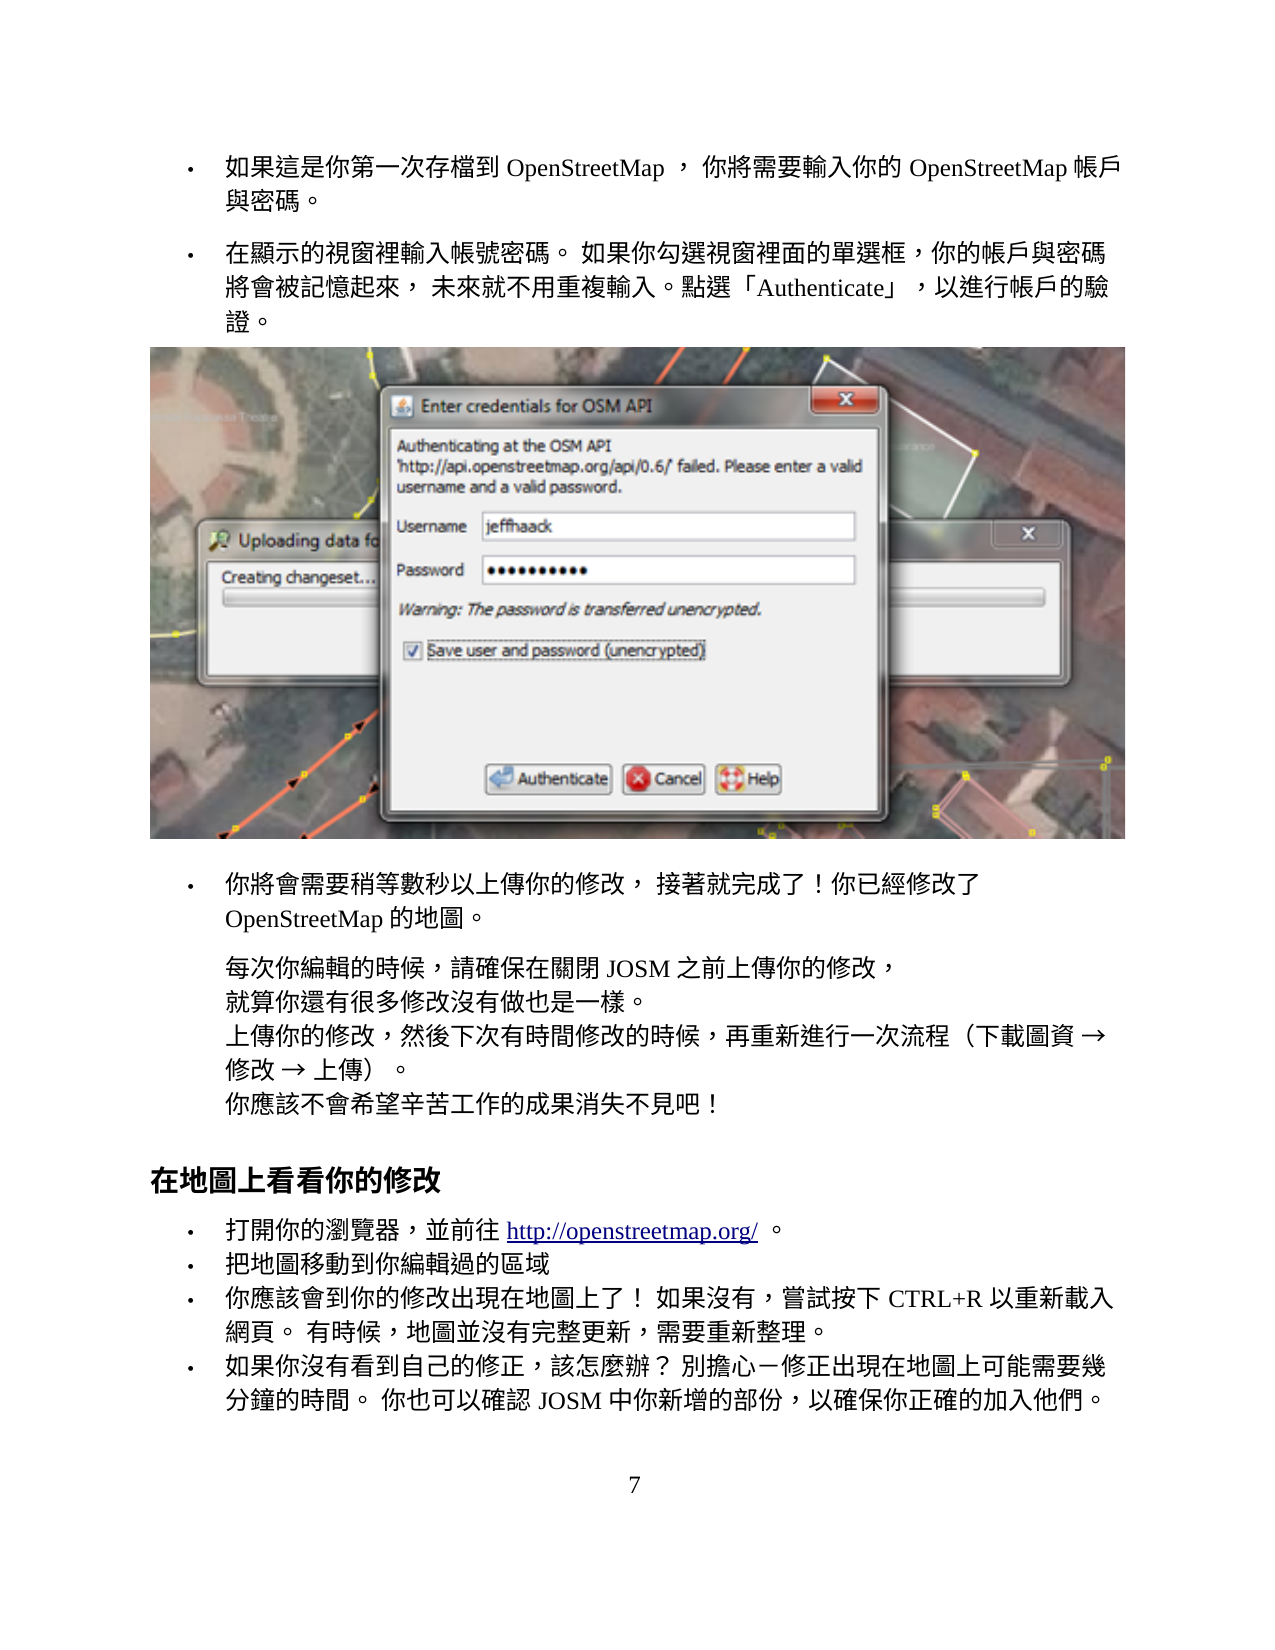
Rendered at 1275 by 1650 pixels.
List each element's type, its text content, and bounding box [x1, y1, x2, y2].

list 你應該會到你的修改出現在地圖上了！ 如果沒有，嘗試按下 CTRL+R 以重新載入網頁。 有時候，地圖並沒有完整更新，需要重新整理。 [187, 1281, 1125, 1349]
subtitle 在地圖上看看你的修改 [150, 1161, 1125, 1200]
list 把地圖移動到你編輯過的區域 [187, 1247, 1125, 1281]
picture [150, 347, 1125, 839]
list 如果你沒有看到自己的修正，該怎麼辦？ 別擔心－修正出現在地圖上可能需要幾分鐘的時間。 你也可以確認 JOSM 中你新增的部份，以確保你正確的加入他們。 [187, 1349, 1125, 1417]
list 如果這是你第一次存檔到 OpenStreetMap ， 你將需要輸入你的 OpenStreetMap 帳戶與密碼。 [187, 150, 1125, 218]
text 每次你編輯的時候，請確保在關閉 JOSM 之前上傳你的修改， 就算你還有很多修改沒有做也是一樣。 上傳你的修改，然後下次有時間修改的時候，再重新進行一次流程（下載圖資 → 修改 → 上傳）。 你應該不會希望辛苦工作的成果消失不見吧！ [225, 950, 1125, 1121]
list 在顯示的視窗裡輸入帳號密碼。 如果你勾選視窗裡面的單選框，你的帳戶與密碼將會被記憶起來， 未來就不用重複輸入。點選「Authenticate」，以進行帳戶的驗證。 [187, 236, 1125, 338]
list 你將會需要稍等數秒以上傳你的修改， 接著就完成了！你已經修改了 OpenStreetMap 的地圖。 [187, 867, 1125, 935]
list 打開你的瀏覽器，並前往 http://openstreetmap.org/ 。 [187, 1213, 1125, 1247]
